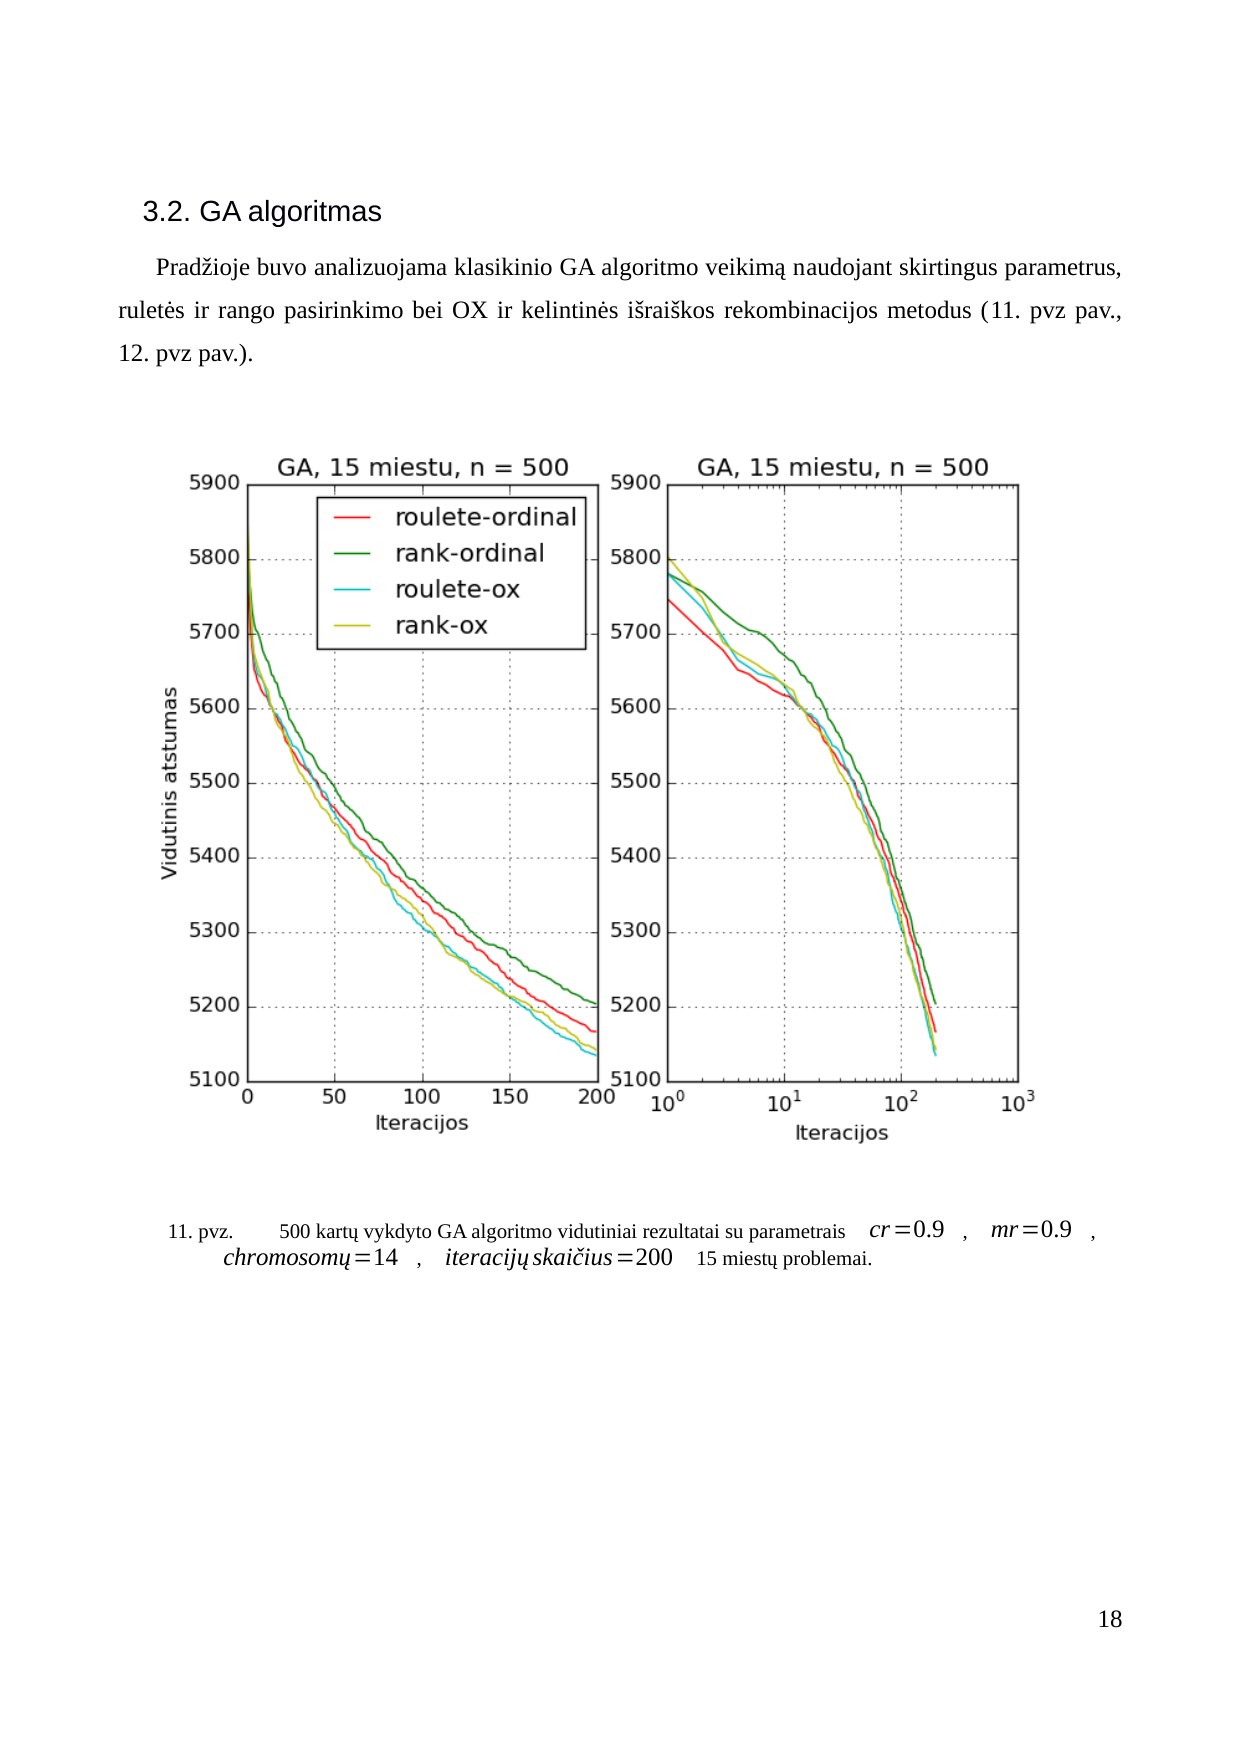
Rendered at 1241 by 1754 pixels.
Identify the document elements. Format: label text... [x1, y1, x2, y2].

subtitle GA algoritmas [118, 194, 1122, 228]
text Pradžioje buvo analizuojama klasikinio GA algoritmo veikimą naudojant skirtingus parametrus, ruletės ir rango pasirinkimo bei OX ir kelintinės išraiškos rekombinacijos metodus (11 pav., 12 pav.). [118, 252, 1122, 367]
table_header [118, 405, 1122, 1197]
table_cell 500 kartų vykdyto GA algoritmo vidutiniai rezultatai su parametrais , , , 15 miestų problemai. [118, 1198, 1122, 1289]
picture [123, 410, 1117, 1156]
